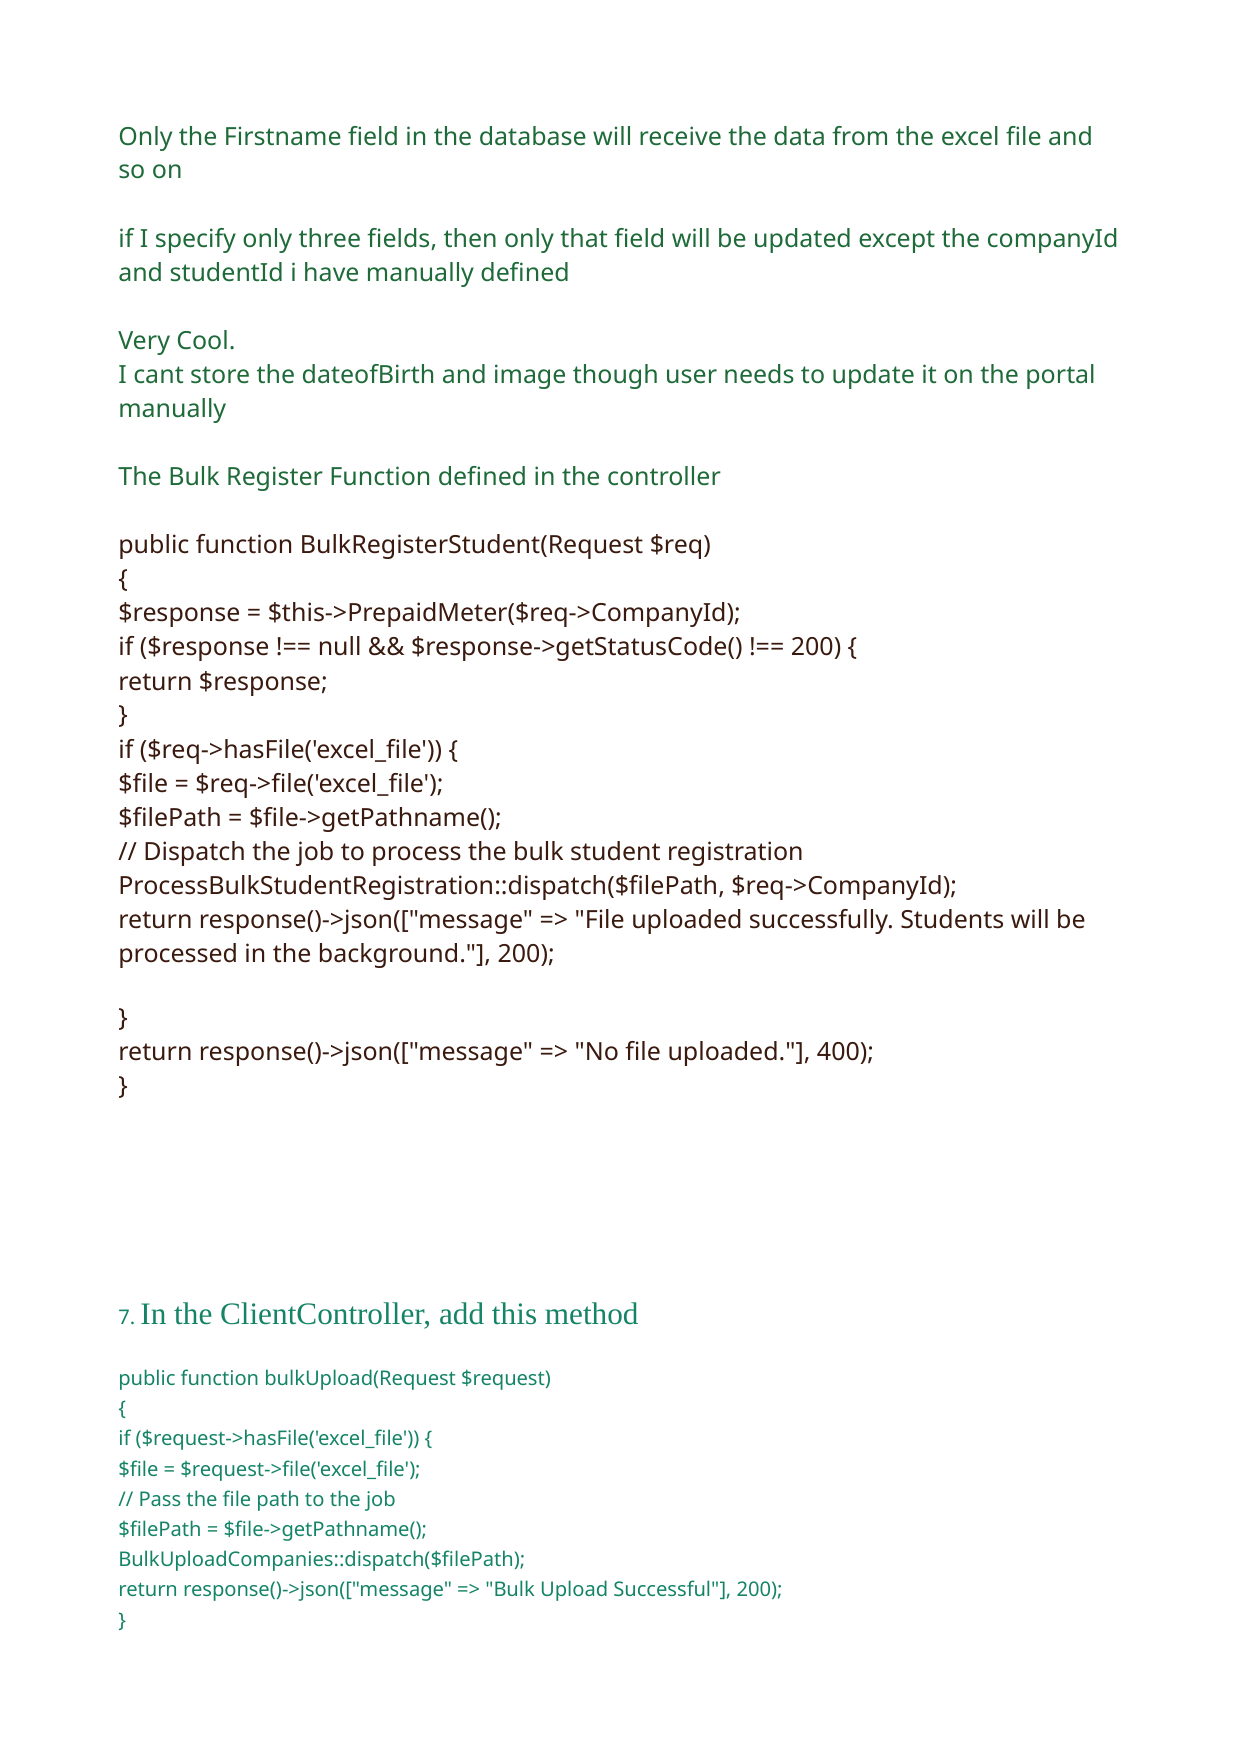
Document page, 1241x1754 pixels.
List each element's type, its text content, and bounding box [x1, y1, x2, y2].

text if I specify only three fields, then only that field will be updated except the companyId and studentId i have manually defined [118, 220, 1122, 288]
text return response()->json(["message" => "File uploaded successfully. Students will be processed in the background."], 200); [118, 902, 1122, 970]
text } [118, 1068, 1122, 1102]
text BulkUploadCompanies::dispatch($filePath); [118, 1542, 1122, 1572]
text if ($request->hasFile('excel_file')) { [118, 1421, 1122, 1452]
text I cant store the dateofBirth and image though user needs to update it on the portal manually [118, 357, 1122, 425]
text } [118, 1000, 1122, 1034]
text // Dispatch the job to process the bulk student registration [118, 833, 1122, 867]
text The Bulk Register Function defined in the controller [118, 459, 1122, 493]
text ProcessBulkStudentRegistration::dispatch($filePath, $req->CompanyId); [118, 867, 1122, 902]
text public function bulkUpload(Request $request) [118, 1361, 1122, 1391]
text $file = $request->file('excel_file'); [118, 1452, 1122, 1482]
text { [118, 561, 1122, 595]
text // Pass the file path to the job [118, 1482, 1122, 1512]
text } [118, 1603, 1122, 1633]
text 7. In the ClientController, add this method [118, 1295, 1122, 1331]
text $response = $this->PrepaidMeter($req->CompanyId); [118, 595, 1122, 629]
text Only the Firstname field in the database will receive the data from the excel file and so on [118, 118, 1122, 186]
text } [118, 697, 1122, 731]
text $filePath = $file->getPathname(); [118, 1512, 1122, 1542]
text $filePath = $file->getPathname(); [118, 799, 1122, 833]
text if ($response !== null && $response->getStatusCode() !== 200) { [118, 629, 1122, 663]
text Very Cool. [118, 322, 1122, 357]
text return response()->json(["message" => "Bulk Upload Successful"], 200); [118, 1572, 1122, 1603]
text return $response; [118, 663, 1122, 697]
text { [118, 1391, 1122, 1421]
text return response()->json(["message" => "No file uploaded."], 400); [118, 1034, 1122, 1068]
text if ($req->hasFile('excel_file')) { [118, 731, 1122, 765]
text public function BulkRegisterStudent(Request $req) [118, 527, 1122, 561]
text $file = $req->file('excel_file'); [118, 765, 1122, 799]
